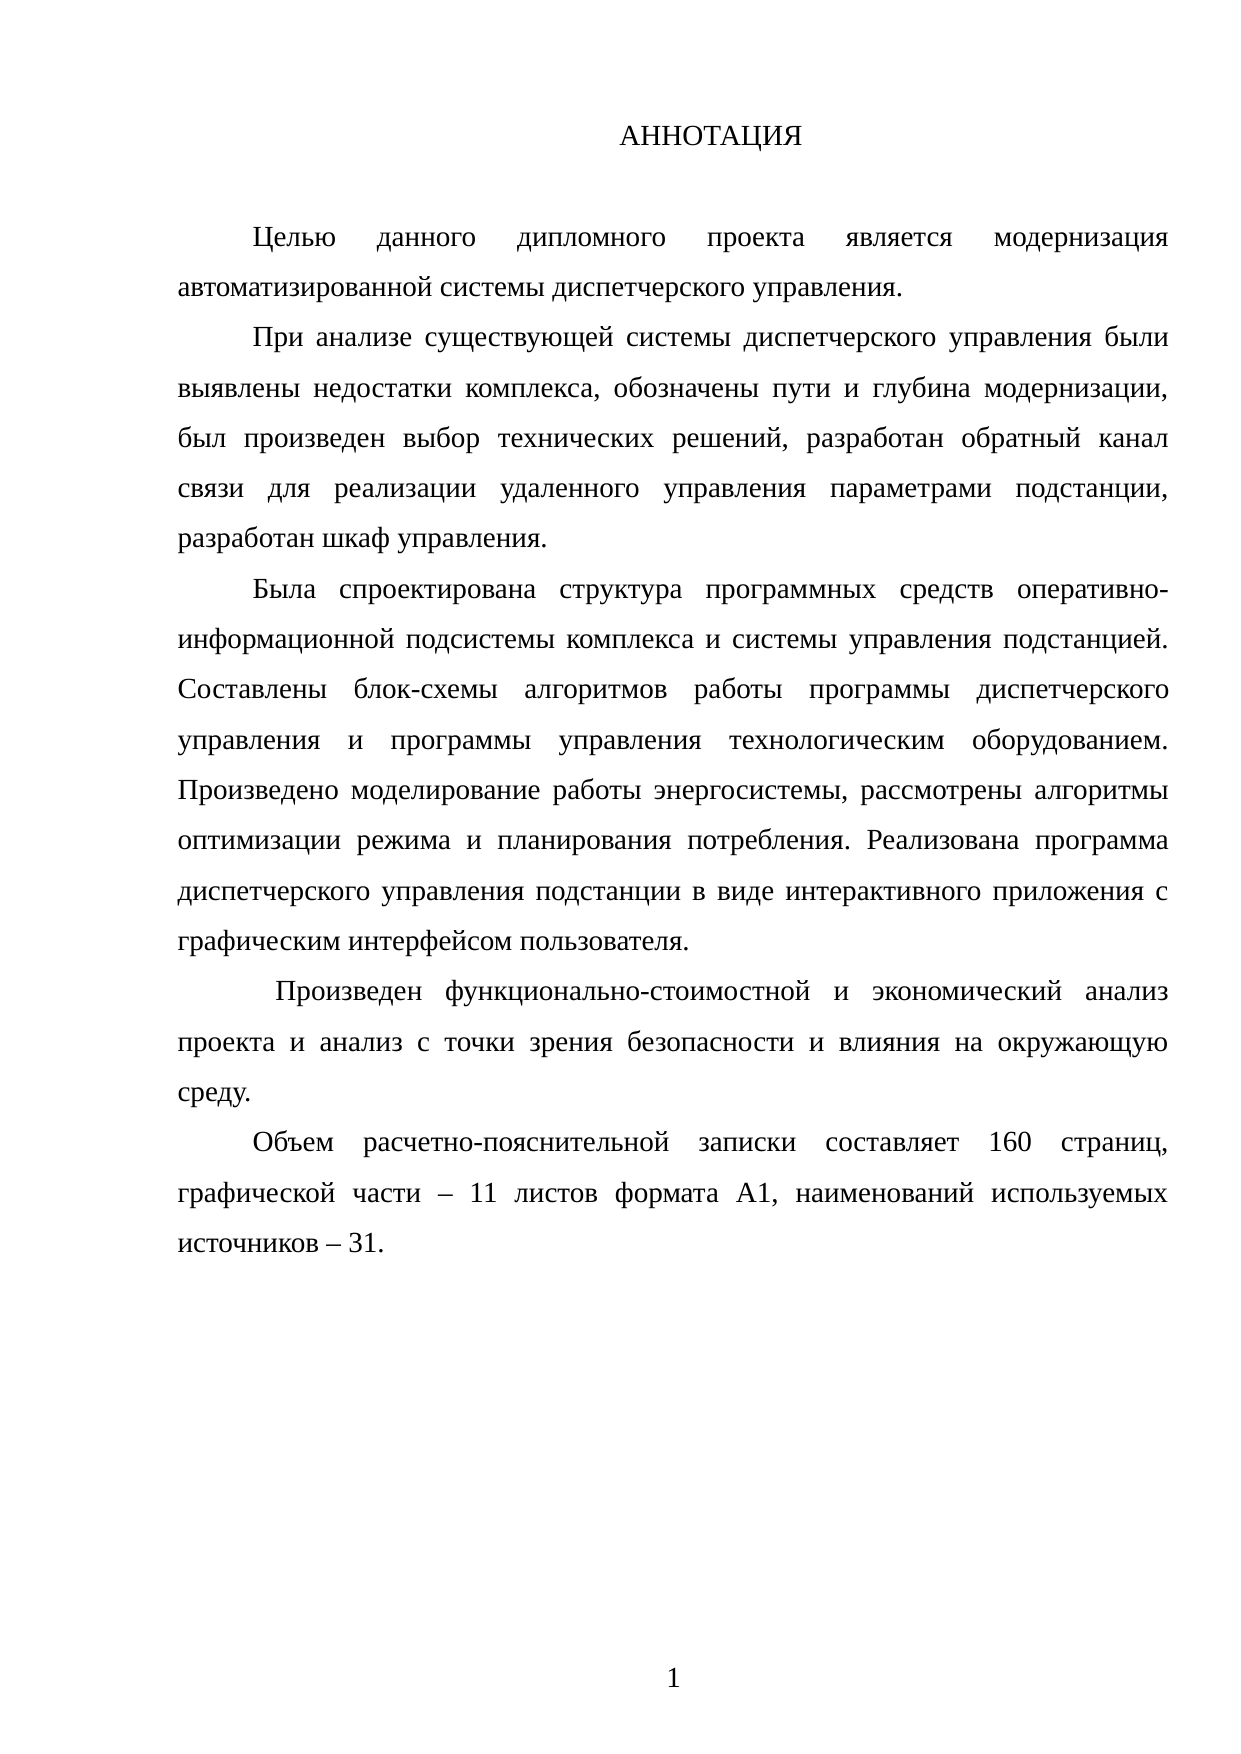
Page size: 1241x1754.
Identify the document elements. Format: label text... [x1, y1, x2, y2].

text Произведен функционально-стоимостной и экономический анализ проекта и анализ с точки зрения безопасности и влияния на окружающую среду. [177, 973, 1169, 1108]
text Объем расчетно-пояснительной записки составляет 160 страниц, графической части – 11 листов формата А1, наименований используемых источников – 31. [177, 1124, 1169, 1258]
text Была спроектирована структура программных средств оперативно-информационной подсистемы комплекса и системы управления подстанцией. Составлены блок-схемы алгоритмов работы программы диспетчерского управления и программы управления технологическим оборудованием. Произведено моделирование работы энергосистемы, рассмотрены алгоритмы оптимизации режима и планирования потребления. Реализована программа диспетчерского управления подстанции в виде интерактивного приложения с графическим интерфейсом пользователя. [177, 571, 1169, 957]
text При анализе существующей системы диспетчерского управления были выявлены недостатки комплекса, обозначены пути и глубина модернизации, был произведен выбор технических решений, разработан обратный канал связи для реализации удаленного управления параметрами подстанции, разработан шкаф управления. [177, 319, 1169, 554]
text АННОТАЦИЯ [177, 118, 1169, 152]
text Целью данного дипломного проекта является модернизация автоматизированной системы диспетчерского управления. [177, 219, 1169, 303]
